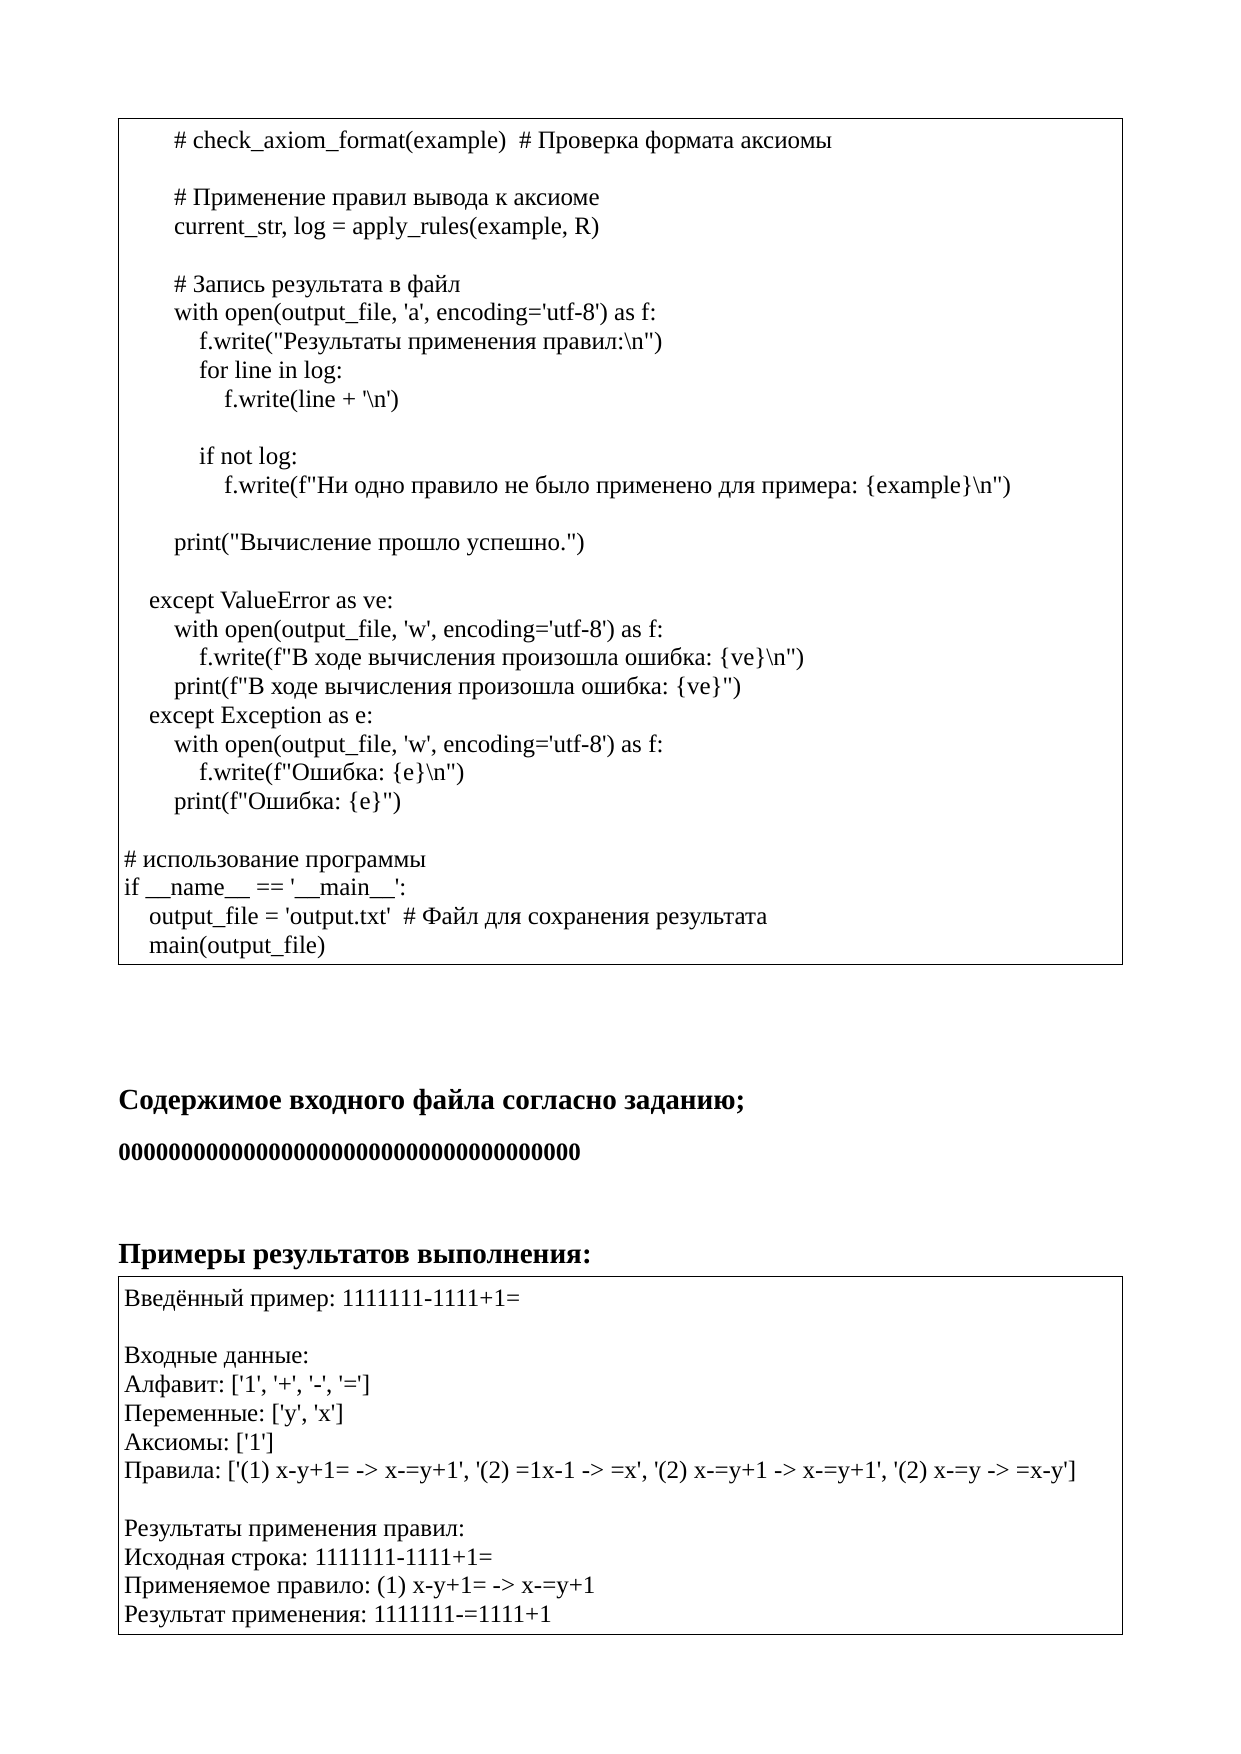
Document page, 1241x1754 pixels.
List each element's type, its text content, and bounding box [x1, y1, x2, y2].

text 0000000000000000000000000000000000000 [118, 1137, 1122, 1165]
table_header # check_axiom_format(example) # Проверка формата аксиомы # Применение правил вывода к аксиоме current_str, log = apply_rules(example, R) # Запись результата в файл with open(output_file, 'a', encoding='utf-8') as f: f.write("Результаты применения правил:\n") for line in log: f.write(line + '\n') if not log: f.write(f"Ни одно правило не было применено для примера: {example}\n") print("Вычисление прошло успешно.") except ValueError as ve: with open(output_file, 'w', encoding='utf-8') as f: f.write(f"В ходе вычисления произошла ошибка: {ve}\n") print(f"В ходе вычисления произошла ошибка: {ve}") except Exception as e: with open(output_file, 'w', encoding='utf-8') as f: f.write(f"Ошибка: {e}\n") print(f"Ошибка: {e}") # использование программы if __name__ == '__main__': output_file = 'output.txt' # Файл для сохранения результата main(output_file) [119, 119, 1122, 964]
text Содержимое входного файла согласно заданию; [118, 1082, 1122, 1115]
table_header Введённый пример: 1111111-1111+1= Входные данные: Алфавит: ['1', '+', '-', '='] Переменные: ['y', 'x'] Аксиомы: ['1'] Правила: ['(1) x-y+1= -> x-=y+1', '(2) =1x-1 -> =x', '(2) x-=y+1 -> x-=y+1', '(2) x-=y -> =x-y'] Результаты применения правил: Исходная строка: 1111111-1111+1= Применяемое правило: (1) x-y+1= -> x-=y+1 Результат применения: 1111111-=1111+1 [119, 1277, 1122, 1633]
text Примеры результатов выполнения: [118, 1237, 1122, 1270]
